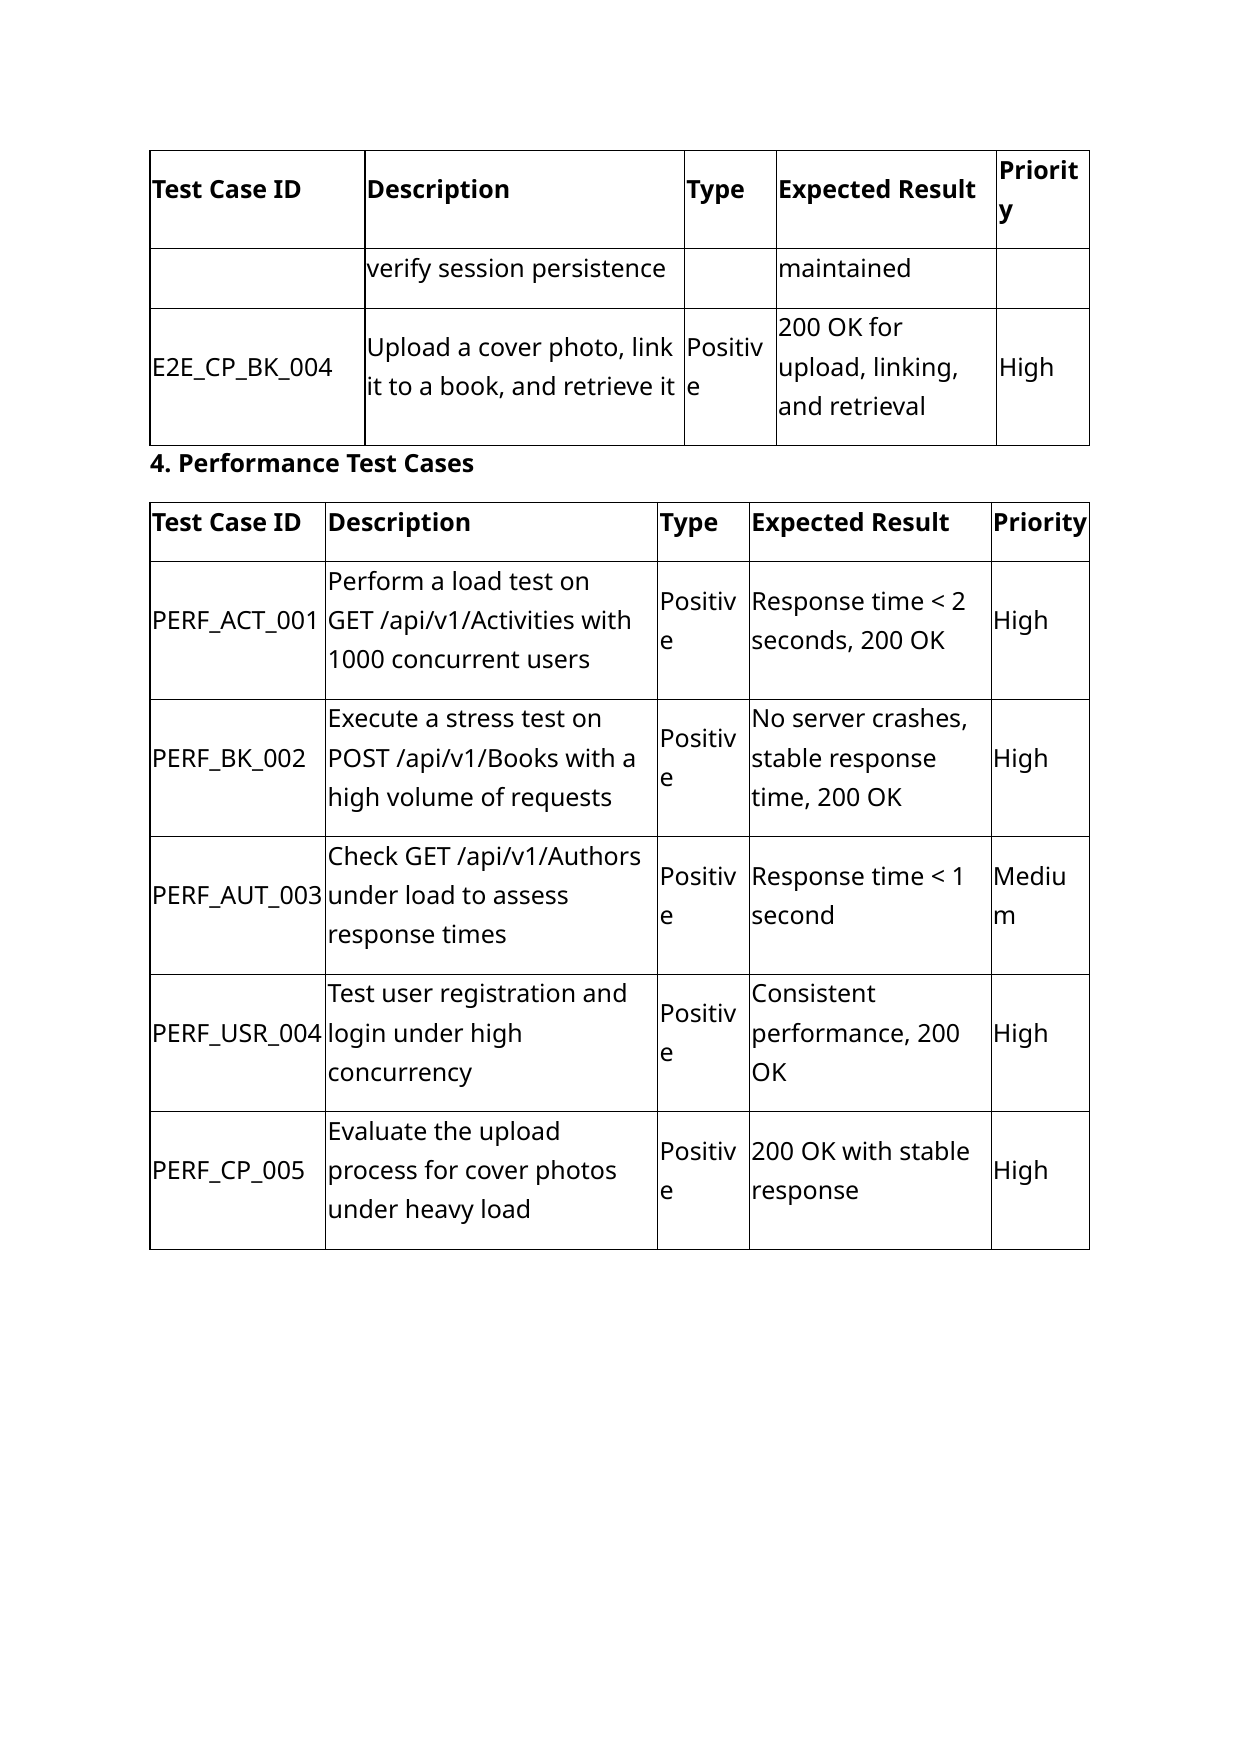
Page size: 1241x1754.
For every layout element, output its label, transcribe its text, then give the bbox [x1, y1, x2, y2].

table_cell PERF_USR_004 [151, 975, 325, 1111]
table_cell High [992, 975, 1089, 1111]
table_header Description [326, 503, 657, 561]
table_cell Execute a stress test on POST /api/v1/Books with a high volume of requests [326, 700, 657, 836]
table_cell PERF_CP_005 [151, 1112, 325, 1248]
table_cell Response time < 2 seconds, 200 OK [750, 562, 991, 698]
table_header Type [658, 503, 749, 561]
table_cell Check GET /api/v1/Authors under load to assess response times [326, 837, 657, 973]
table_cell Positive [658, 837, 749, 973]
table_cell Positive [685, 309, 776, 445]
table_cell Response time < 1 second [750, 837, 991, 973]
table_cell Upload a cover photo, link it to a book, and retrieve it [366, 309, 684, 445]
table_header Expected Result [777, 151, 996, 248]
table_header Expected Result [750, 503, 991, 561]
table_header Test Case ID [151, 151, 364, 248]
table_cell Consistent performance, 200 OK [750, 975, 991, 1111]
table_cell Medium [992, 837, 1089, 973]
table_cell [151, 249, 364, 307]
table_header Description [366, 151, 684, 248]
table_cell No server crashes, stable response time, 200 OK [750, 700, 991, 836]
table_header Type [685, 151, 776, 248]
table_cell High [992, 562, 1089, 698]
table_header Priority [992, 503, 1089, 561]
text 4. Performance Test Cases [150, 446, 1090, 480]
table_cell High [997, 309, 1089, 445]
table_cell Positive [658, 562, 749, 698]
table_cell Test user registration and login under high concurrency [326, 975, 657, 1111]
table_header Priority [997, 151, 1089, 248]
table_header Test Case ID [151, 503, 325, 561]
table_cell PERF_ACT_001 [151, 562, 325, 698]
table_cell 200 OK for upload, linking, and retrieval [777, 309, 996, 445]
table_cell PERF_BK_002 [151, 700, 325, 836]
table_cell [685, 249, 776, 307]
table_cell 200 OK with stable response [750, 1112, 991, 1248]
table_cell maintained [777, 249, 996, 307]
table_cell Positive [658, 975, 749, 1111]
table_cell E2E_CP_BK_004 [151, 309, 364, 445]
table_cell Perform a load test on GET /api/v1/Activities with 1000 concurrent users [326, 562, 657, 698]
table_cell High [992, 1112, 1089, 1248]
table_cell High [992, 700, 1089, 836]
table_cell Positive [658, 1112, 749, 1248]
table_cell verify session persistence [366, 249, 684, 307]
table_cell [997, 249, 1089, 307]
table_cell PERF_AUT_003 [151, 837, 325, 973]
table_cell Evaluate the upload process for cover photos under heavy load [326, 1112, 657, 1248]
table_cell Positive [658, 700, 749, 836]
